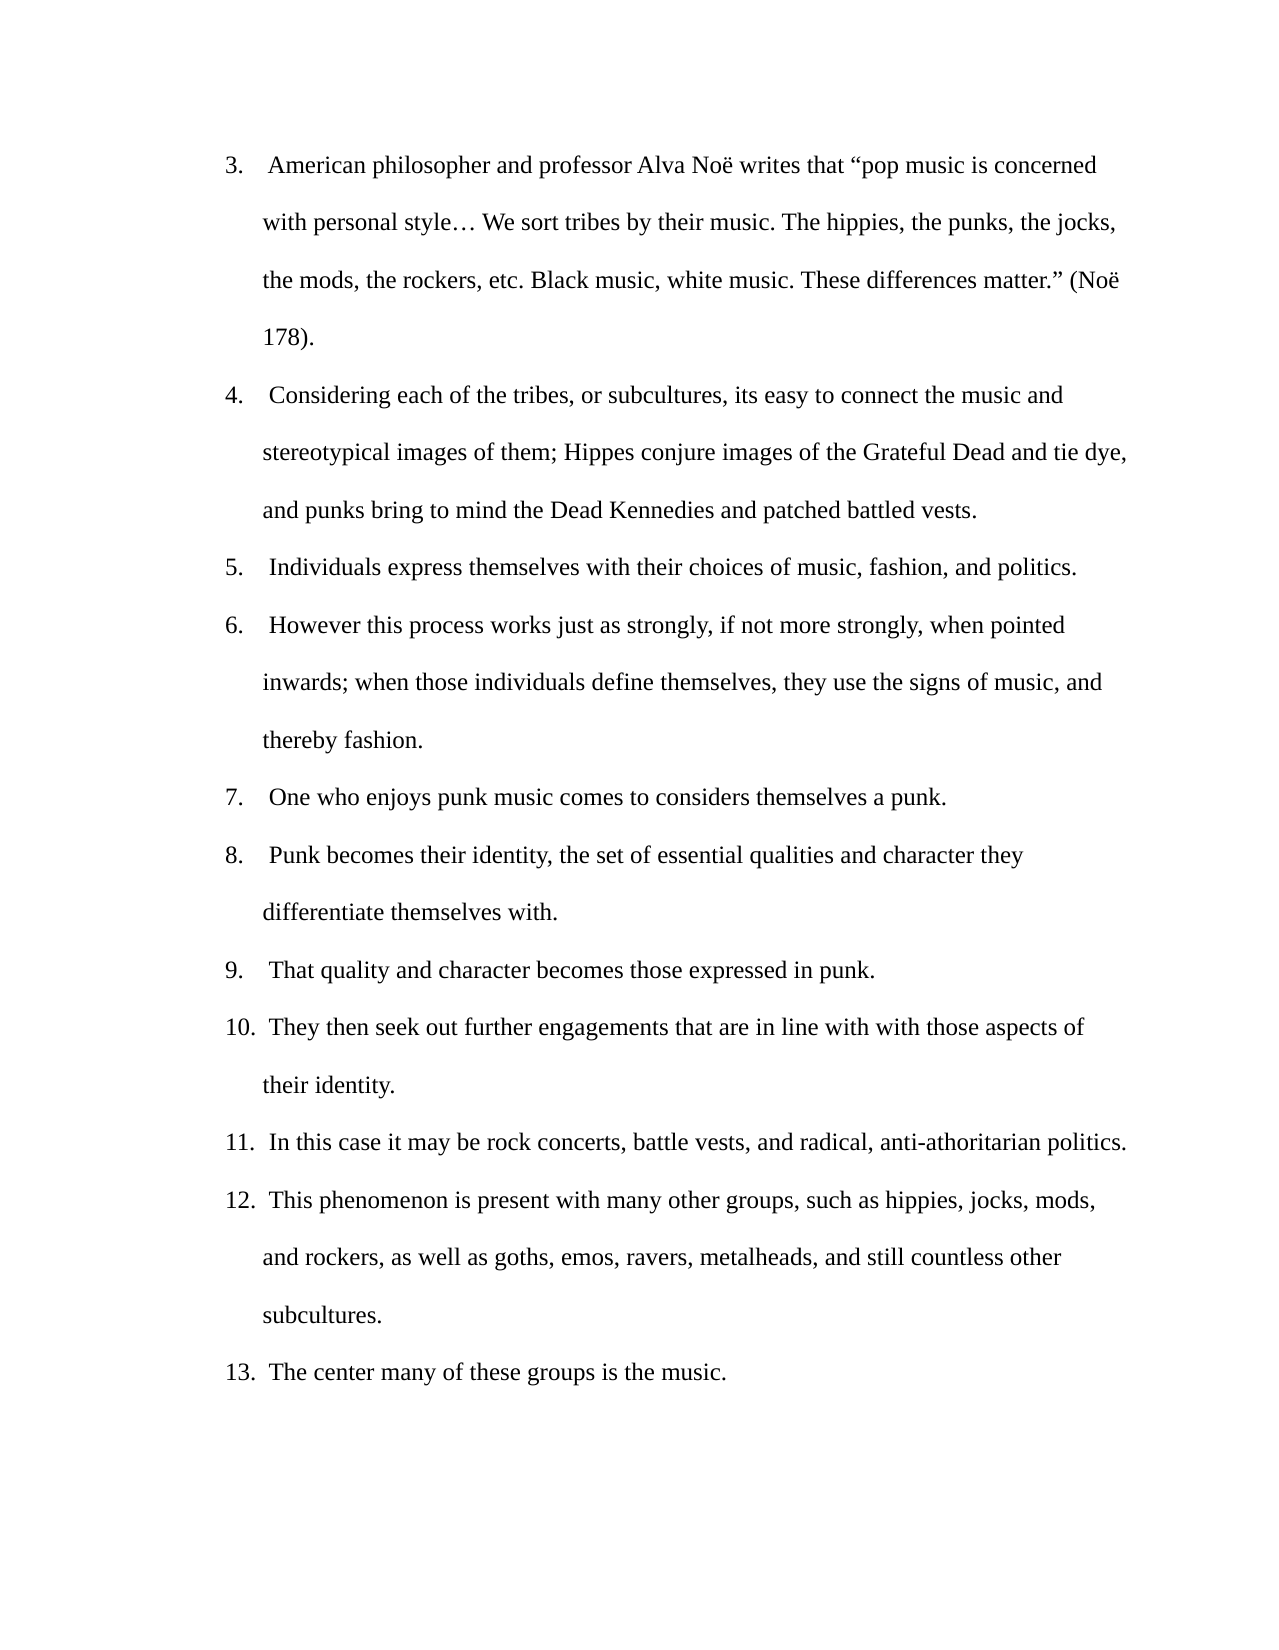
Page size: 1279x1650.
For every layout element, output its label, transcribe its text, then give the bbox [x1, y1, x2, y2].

list Considering each of the tribes, or subcultures, its easy to connect the music and stereotypical images of them; Hippes conjure images of the Grateful Dead and tie dye, and punks bring to mind the Dead Kennedies and patched battled vests. [225, 380, 1128, 524]
list Individuals express themselves with their choices of music, fashion, and politics. [225, 552, 1128, 581]
list They then seek out further engagements that are in line with with those aspects of their identity. [225, 1012, 1128, 1099]
list Punk becomes their identity, the set of essential qualities and character they differentiate themselves with. [225, 840, 1128, 926]
list One who enjoys punk music comes to considers themselves a punk. [225, 782, 1128, 811]
list However this process works just as strongly, if not more strongly, when pointed inwards; when those individuals define themselves, they use the signs of music, and thereby fashion. [225, 610, 1128, 754]
list That quality and character becomes those expressed in punk. [225, 955, 1128, 984]
list In this case it may be rock concerts, battle vests, and radical, anti-athoritarian politics. [225, 1127, 1128, 1156]
list The center many of these groups is the music. [225, 1357, 1128, 1386]
list This phenomenon is present with many other groups, such as hippies, jocks, mods, and rockers, as well as goths, emos, ravers, metalheads, and still countless other subcultures. [225, 1185, 1128, 1329]
list American philosopher and professor Alva Noë writes that “pop music is concerned with personal style… We sort tribes by their music. The hippies, the punks, the jocks, the mods, the rockers, etc. Black music, white music. These differences matter.” (Noë 178). [225, 150, 1128, 351]
